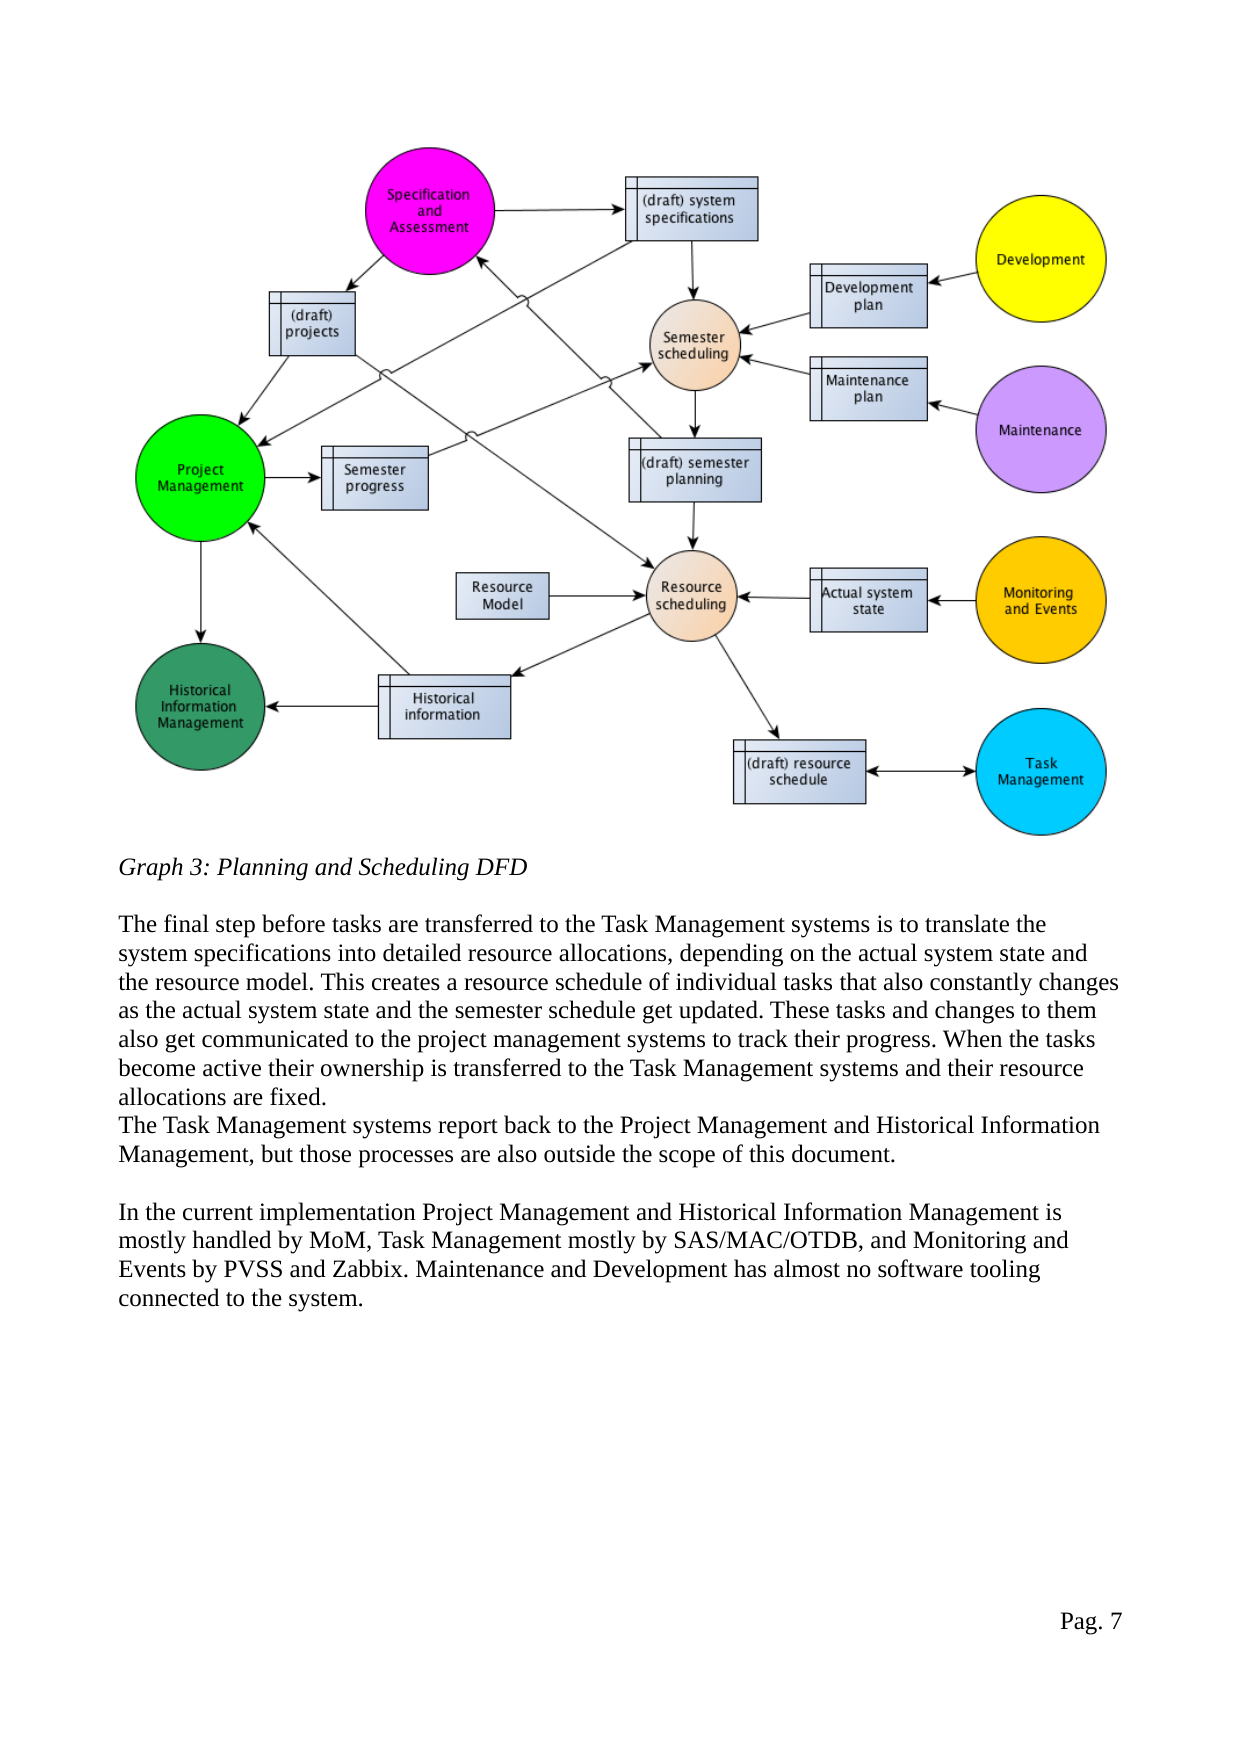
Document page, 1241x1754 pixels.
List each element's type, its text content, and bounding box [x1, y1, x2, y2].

text The final step before tasks are transferred to the Task Management systems is to translate the system specifications into detailed resource allocations, depending on the actual system state and the resource model. This creates a resource schedule of individual tasks that also constantly changes as the actual system state and the semester schedule get updated. These tasks and changes to them also get communicated to the project management systems to track their progress. When the tasks become active their ownership is transferred to the Task Management systems and their resource allocations are fixed. [118, 909, 1122, 1110]
text The Task Management systems report back to the Project Management and Historical Information Management, but those processes are also outside the scope of this document. [118, 1110, 1122, 1168]
text Graph 3: Planning and Scheduling DFD [118, 852, 1122, 880]
text In the current implementation Project Management and Historical Information Management is mostly handled by MoM, Task Management mostly by SAS/MAC/OTDB, and Monitoring and Events by PVSS and Zabbix. Maintenance and Development has almost no software tooling connected to the system. [118, 1197, 1122, 1312]
picture [118, 130, 1123, 852]
